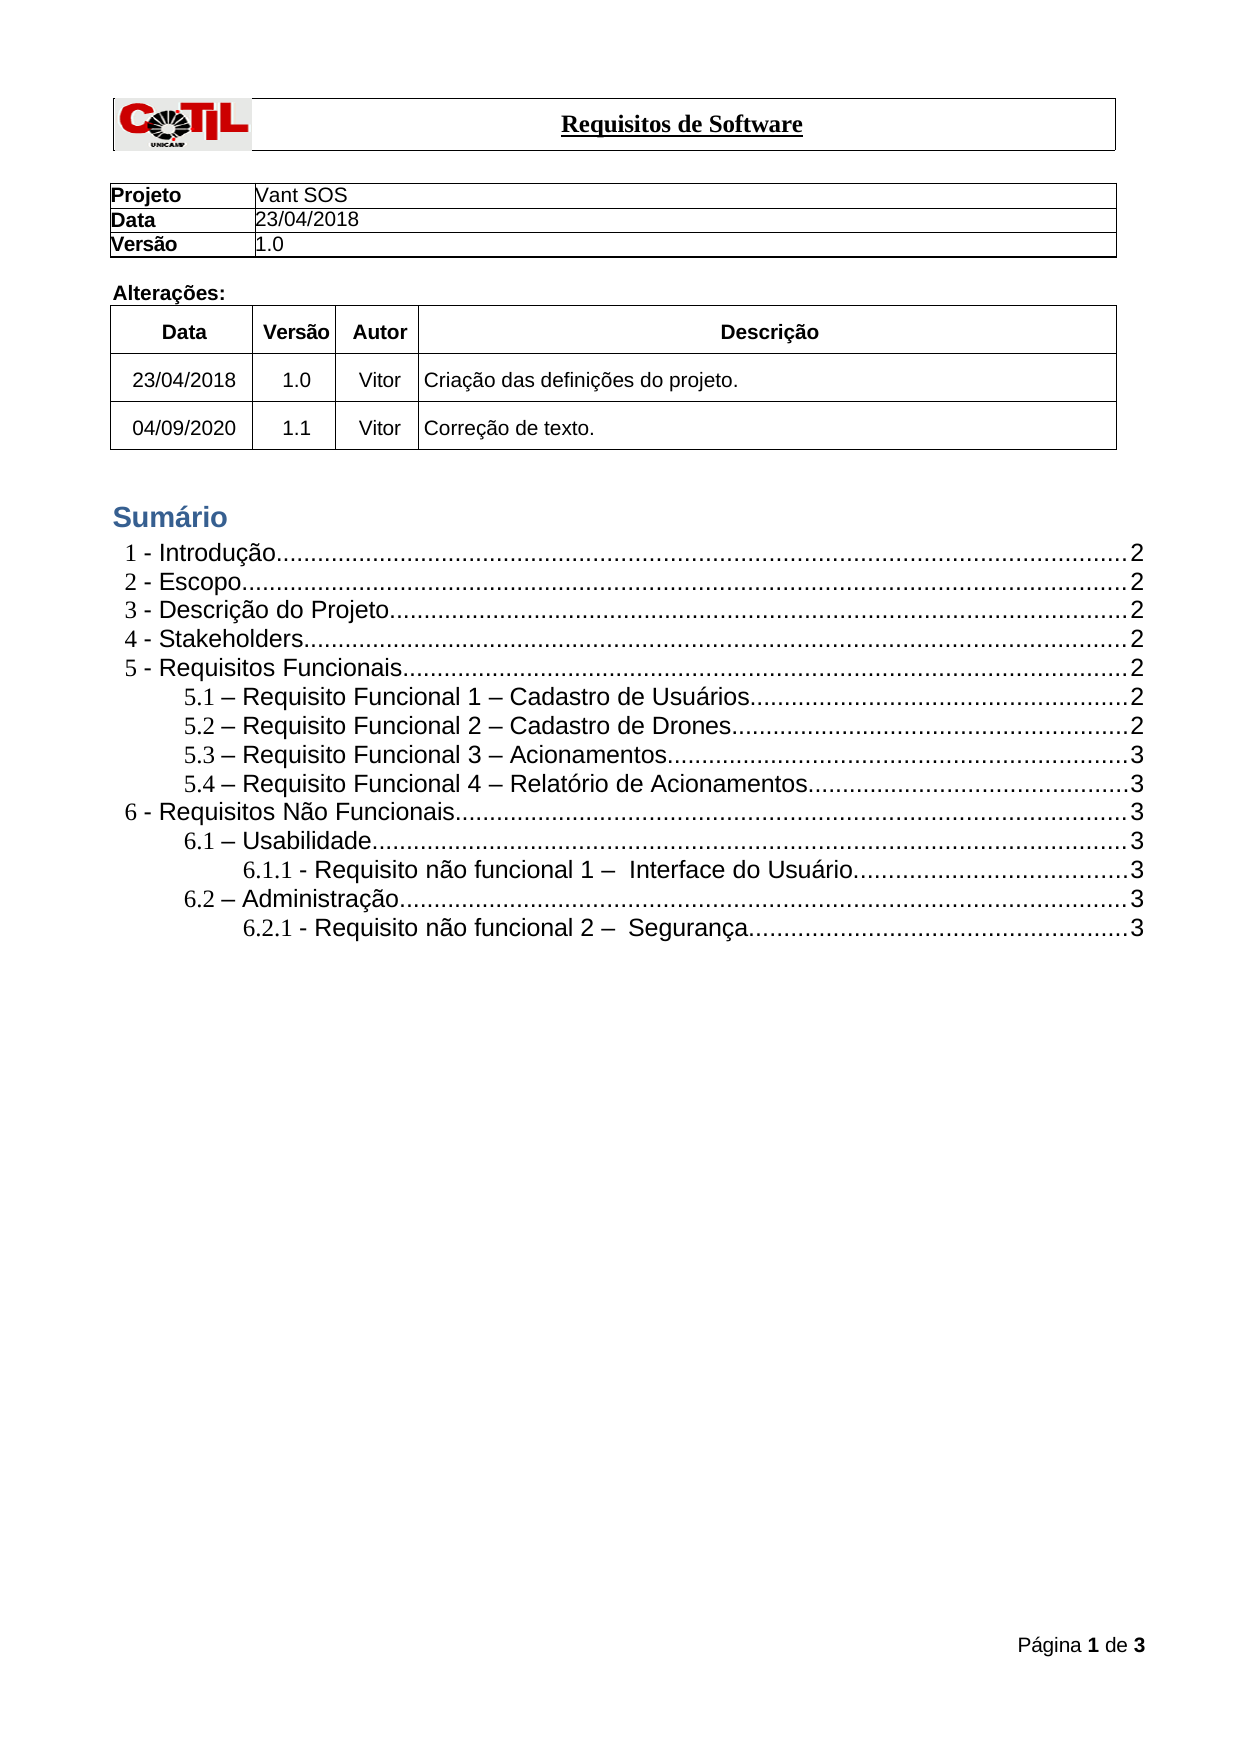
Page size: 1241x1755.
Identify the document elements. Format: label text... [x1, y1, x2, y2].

list - Stakeholders 2 [124, 624, 1157, 653]
text Página 1 de 3 [100, 1632, 1145, 1656]
list – Administração 3 [183, 884, 1157, 913]
list – Requisito Funcional 2 – Cadastro de Drones 2 [183, 711, 1157, 740]
table_header Descrição [419, 306, 1116, 353]
picture [115, 98, 252, 151]
table_header Data [111, 306, 252, 353]
list - Escopo 2 [124, 567, 1157, 595]
list - Descrição do Projeto 2 [124, 595, 1157, 624]
table_cell 1.1 [253, 402, 335, 449]
table_cell 23/04/2018 [256, 209, 1116, 232]
list - Requisito não funcional 2 – Segurança 3 [243, 913, 1157, 942]
table_header Vant SOS [256, 184, 1116, 207]
table_header Versão [253, 306, 335, 353]
text Alterações: [112, 281, 1157, 305]
list – Usabilidade 3 [183, 826, 1157, 855]
table_header Projeto [111, 184, 255, 207]
text Sumário [112, 500, 1157, 533]
list - Requisito não funcional 1 – Interface do Usuário 3 [243, 855, 1157, 884]
table_cell Vitor [336, 354, 418, 401]
table_header Autor [336, 306, 418, 353]
list - Introdução 2 [124, 538, 1157, 567]
table_cell 23/04/2018 [111, 354, 252, 401]
list - Requisitos Funcionais 2 [124, 653, 1157, 682]
table_cell Data [111, 209, 255, 232]
table_cell 1.0 [253, 354, 335, 401]
table_cell 04/09/2020 [111, 402, 252, 449]
table_cell Correção de texto. [419, 402, 1116, 449]
table_cell Versão [111, 233, 255, 256]
table_cell 1.0 [256, 233, 1116, 256]
table_cell Criação das definições do projeto. [419, 354, 1116, 401]
list - Requisitos Não Funcionais 3 [124, 797, 1157, 826]
table_cell Vitor [336, 402, 418, 449]
list – Requisito Funcional 4 – Relatório de Acionamentos 3 [183, 768, 1157, 797]
list – Requisito Funcional 3 – Acionamentos 3 [183, 740, 1157, 768]
list – Requisito Funcional 1 – Cadastro de Usuários 2 [183, 682, 1157, 711]
